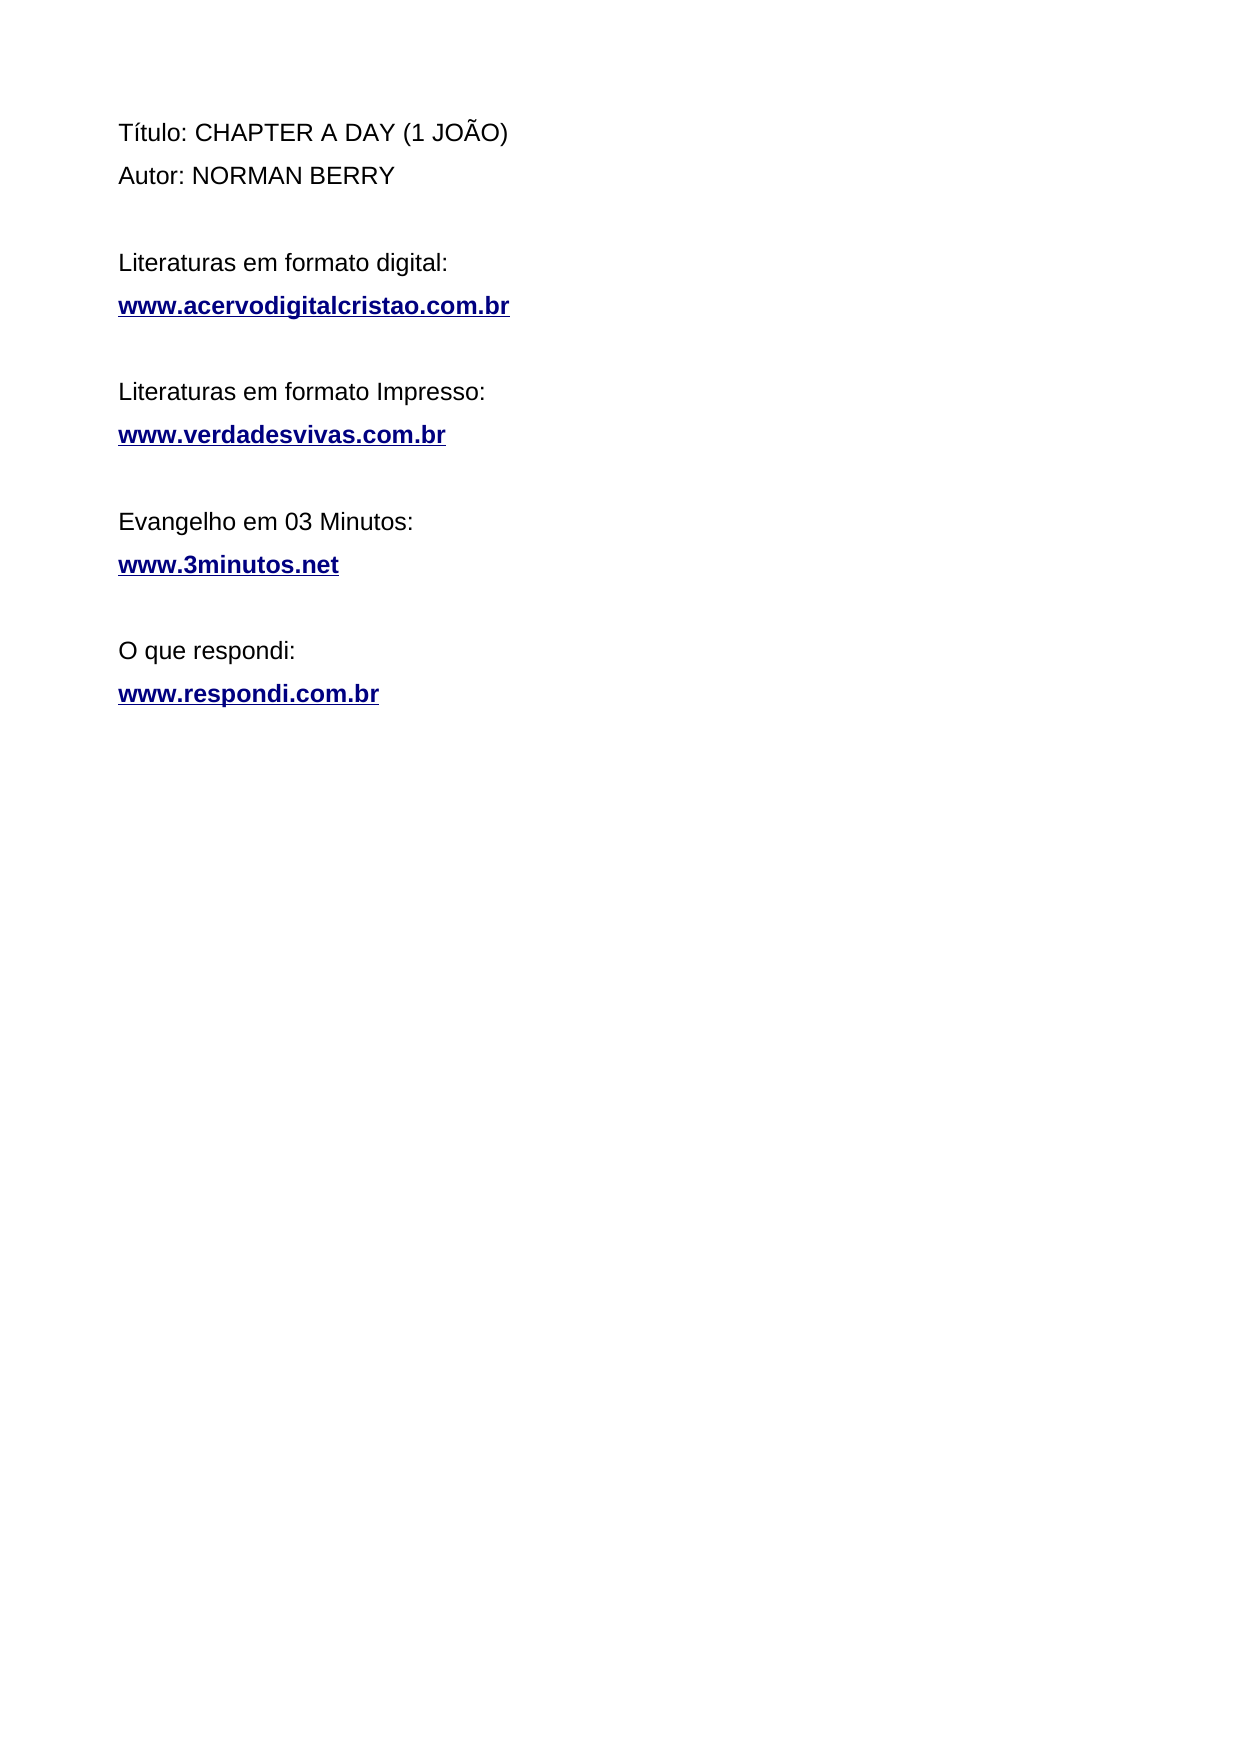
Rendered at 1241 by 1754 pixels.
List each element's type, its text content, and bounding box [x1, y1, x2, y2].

text Título: CHAPTER A DAY (1 JOÃO) Autor: NORMAN BERRY Literaturas em formato digital: www.acervodigitalcristao.com.br Literaturas em formato Impresso: www.verdadesvivas.com.br Evangelho em 03 Minutos: www.3minutos.net O que respondi: www.respondi.com.br [118, 118, 1122, 708]
